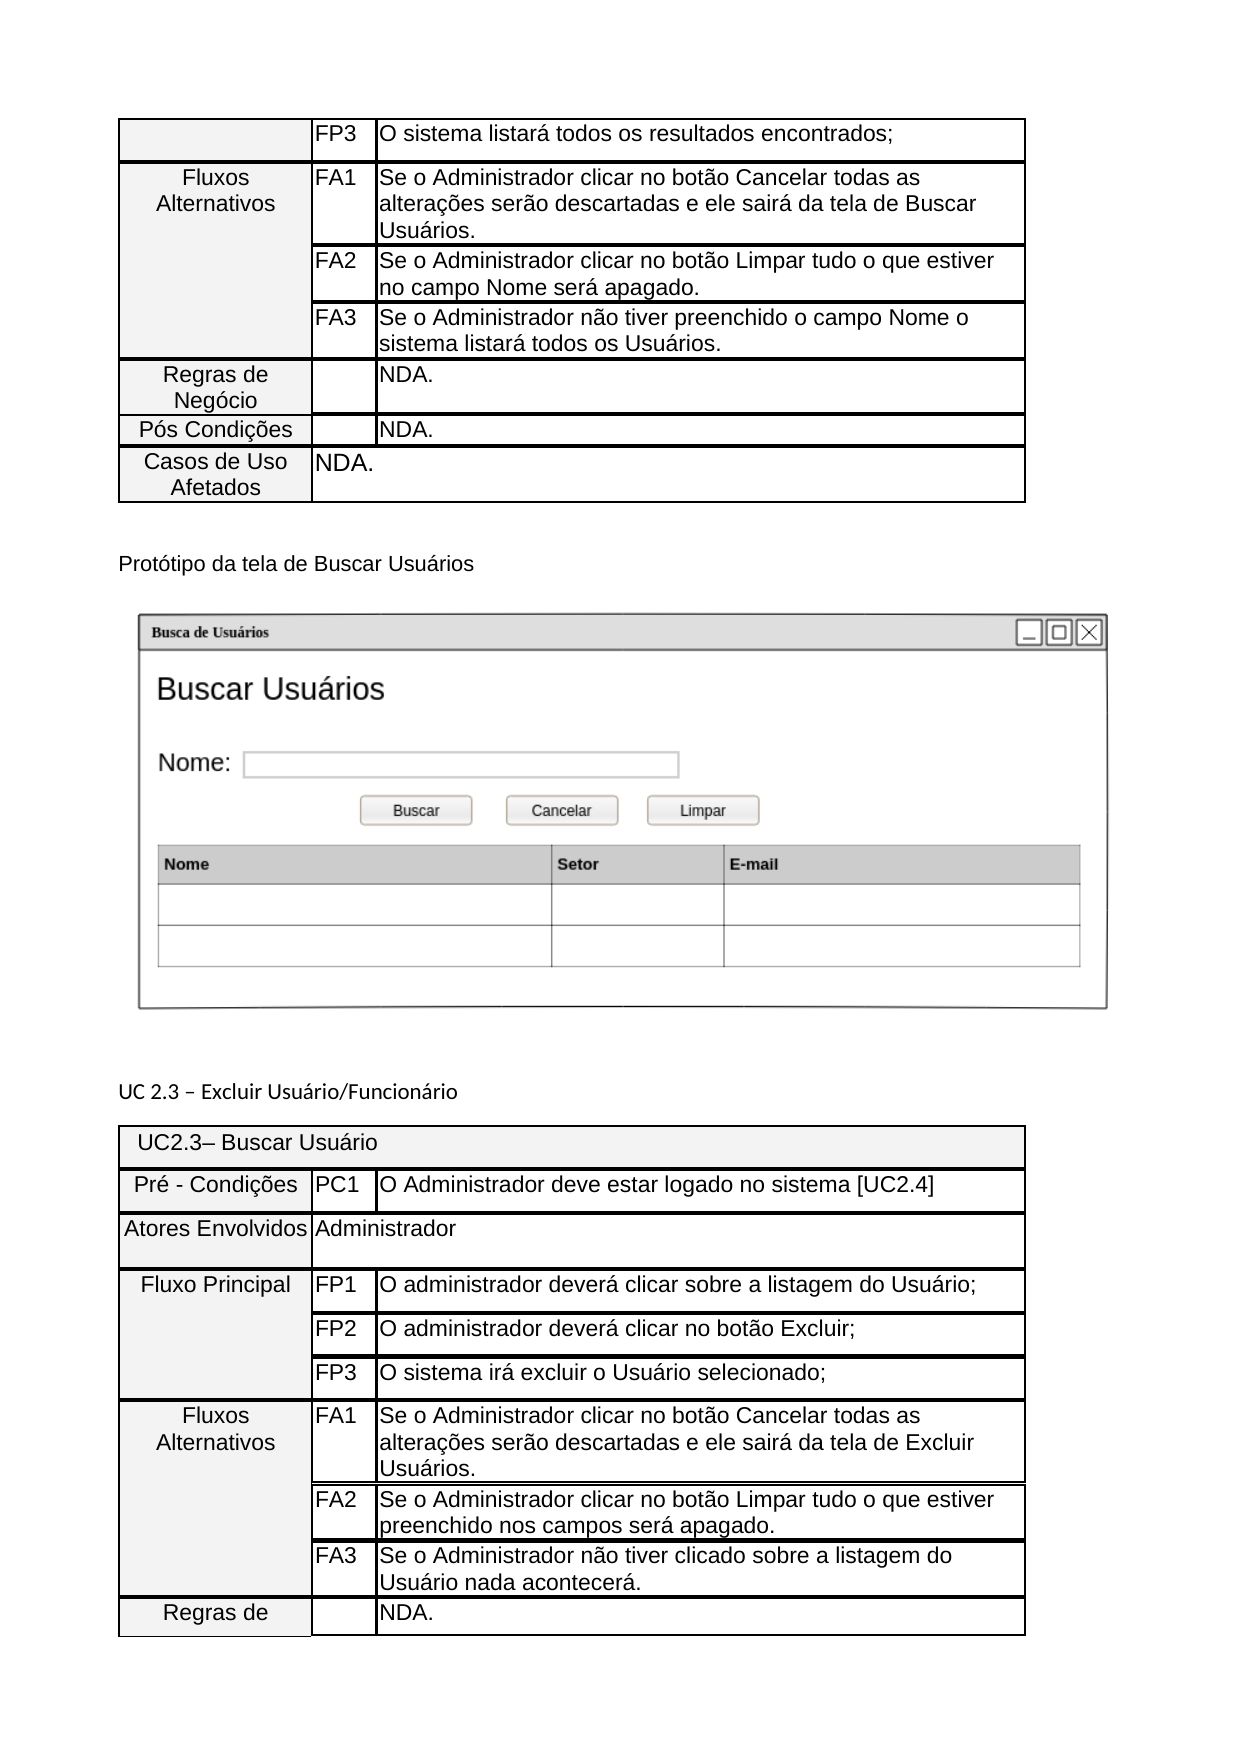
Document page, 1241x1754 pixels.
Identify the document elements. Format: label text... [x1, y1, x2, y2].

table_cell [313, 416, 375, 444]
picture [118, 595, 1123, 1026]
table_cell O administrador deverá clicar no botão Excluir; [378, 1315, 1024, 1354]
table_cell Se o Administrador clicar no botão Cancelar todas as alterações serão descartadas e ele sairá da tela de Excluir Usuários. [378, 1402, 1024, 1481]
table_cell Se o Administrador não tiver preenchido o campo Nome o sistema listará todos os Usuários. [378, 304, 1024, 357]
table_cell Fluxos Alternativos [120, 1402, 311, 1595]
text UC 2.3 – Excluir Usuário/Funcionário [118, 1077, 1122, 1105]
table_cell O sistema irá excluir o Usuário selecionado; [378, 1359, 1024, 1398]
table_cell O Administrador deve estar logado no sistema [UC2.4] [378, 1171, 1024, 1211]
table_cell [120, 120, 311, 160]
table_cell Se o Administrador clicar no botão Limpar tudo o que estiver preenchido nos campos será apagado. [378, 1486, 1024, 1538]
table_cell Casos de Uso Afetados [120, 448, 311, 501]
table_cell Atores Envolvidos [120, 1215, 311, 1267]
table_cell FP3 [313, 1359, 375, 1398]
table_cell [313, 1599, 375, 1634]
table_cell FP3 [313, 120, 375, 160]
table_cell O administrador deverá clicar sobre a listagem do Usuário; [378, 1271, 1024, 1311]
table_cell NDA. [378, 416, 1024, 444]
table_cell FA2 [313, 247, 375, 300]
table_cell FP1 [313, 1271, 375, 1311]
table_cell FA1 [313, 164, 375, 243]
table_cell Administrador [313, 1215, 1024, 1267]
text Protótipo da tela de Buscar Usuários [118, 551, 1122, 576]
table_cell Se o Administrador clicar no botão Limpar tudo o que estiver no campo Nome será apagado. [378, 247, 1024, 300]
table_cell NDA. [313, 448, 1024, 501]
table_cell FP2 [313, 1315, 375, 1354]
table_cell FA3 [313, 1543, 375, 1595]
table_cell Se o Administrador não tiver clicado sobre a listagem do Usuário nada acontecerá. [378, 1543, 1024, 1595]
table_cell FA2 [313, 1486, 375, 1538]
table_header UC2.3– Buscar Usuário [120, 1127, 1024, 1167]
table_cell O sistema listará todos os resultados encontrados; [378, 120, 1024, 160]
table_cell NDA. [378, 361, 1024, 412]
table_cell Se o Administrador clicar no botão Cancelar todas as alterações serão descartadas e ele sairá da tela de Buscar Usuários. [378, 164, 1024, 243]
table_cell [313, 361, 375, 412]
table_cell PC1 [313, 1171, 375, 1211]
table_cell Fluxos Alternativos [120, 164, 311, 357]
table_cell Pré - Condições [120, 1171, 311, 1211]
table_cell Pós Condições [120, 416, 311, 444]
table_cell Regras de Negócio [120, 361, 311, 414]
table_cell FA3 [313, 304, 375, 357]
table_cell Regras de [120, 1599, 311, 1636]
table_cell FA1 [313, 1402, 375, 1481]
table_cell Fluxo Principal [120, 1271, 311, 1398]
table_cell NDA. [378, 1599, 1024, 1634]
